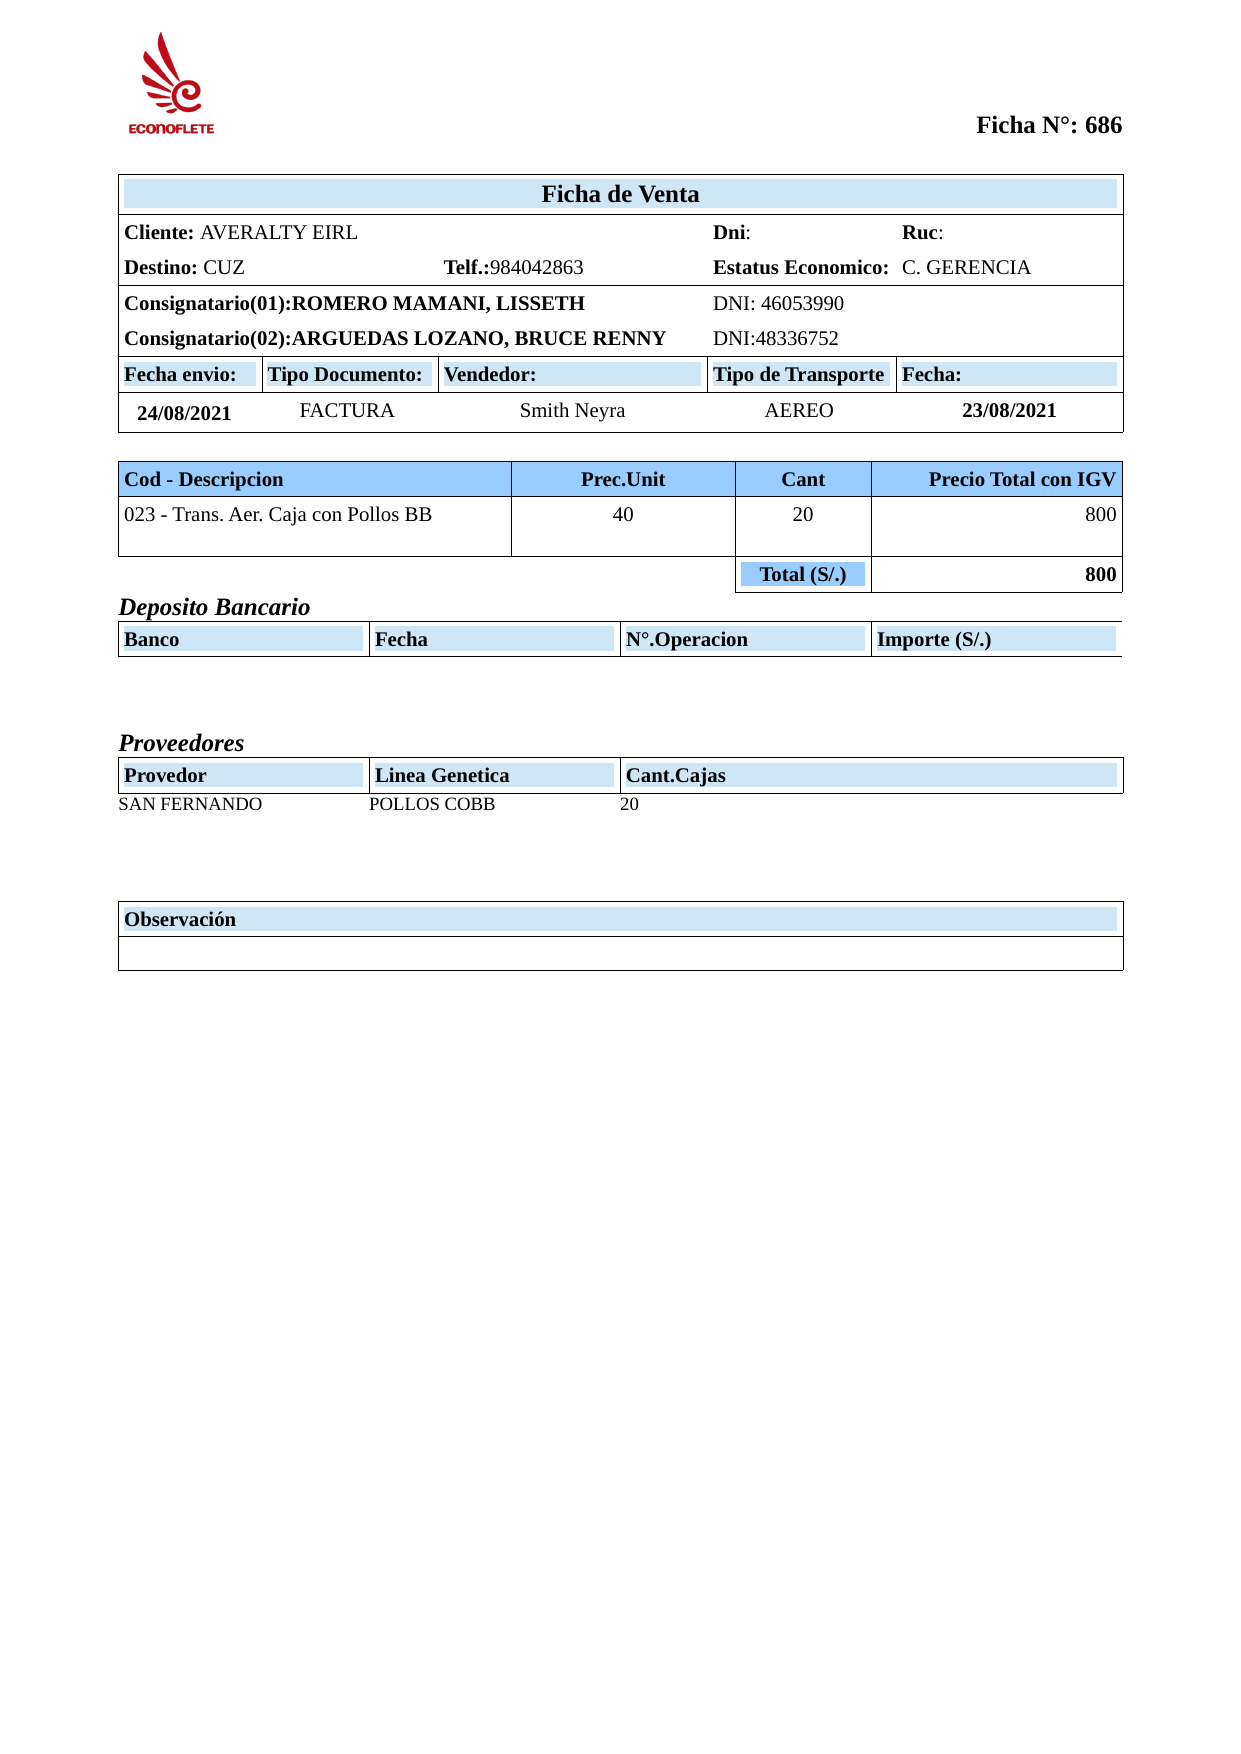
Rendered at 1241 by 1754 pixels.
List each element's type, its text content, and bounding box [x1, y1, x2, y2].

table_cell [620, 657, 871, 680]
table_cell Estatus Economico: [707, 249, 896, 285]
table_cell Consignatario(02):ARGUEDAS LOZANO, BRUCE RENNY [119, 321, 707, 356]
table_cell 800 [872, 557, 1122, 592]
table_cell [620, 680, 871, 704]
table_cell [871, 657, 1122, 680]
table_header Precio Total con IGV [872, 462, 1122, 496]
table_cell [369, 836, 620, 858]
table_cell [118, 557, 511, 592]
text Proveedores [118, 728, 1122, 757]
table_cell DNI: 46053990 [707, 286, 1123, 321]
table_header Cod - Descripcion [119, 462, 511, 496]
table_cell Cliente: AVERALTY EIRL [119, 215, 707, 249]
table_cell [620, 879, 1123, 901]
table_cell Smith Neyra [438, 393, 707, 432]
table_cell [369, 657, 620, 680]
table_cell [118, 815, 369, 836]
table_header Ficha de Venta [119, 175, 1123, 214]
table_cell [118, 879, 369, 901]
table_cell 24/08/2021 [119, 393, 262, 432]
table_cell [119, 937, 1123, 969]
table_cell [118, 836, 369, 858]
table_cell 20 [620, 794, 1123, 814]
table_cell [369, 680, 620, 704]
picture [118, 31, 225, 134]
table_cell [620, 836, 1123, 858]
table_cell Telf.:984042863 [438, 249, 707, 285]
table_cell AEREO [707, 393, 896, 432]
table_cell [369, 705, 620, 728]
table_cell 40 [512, 497, 735, 556]
table_cell [369, 815, 620, 836]
table_cell [871, 705, 1122, 728]
table_header Provedor [119, 758, 369, 793]
table_header Cant.Cajas [621, 758, 1123, 793]
table_header N°.Operacion [621, 622, 871, 656]
table_cell [871, 680, 1122, 704]
table_cell [118, 705, 369, 728]
table_cell [620, 858, 1123, 879]
table_header Fecha [370, 622, 620, 656]
table_cell 023 - Trans. Aer. Caja con Pollos BB [119, 497, 511, 556]
table_cell DNI:48336752 [707, 321, 1123, 356]
table_header Observación [119, 902, 1123, 936]
table_cell 800 [872, 497, 1122, 556]
table_cell Dni: [707, 215, 896, 249]
text Deposito Bancario [118, 592, 1122, 621]
table_header Cant [736, 462, 871, 496]
table_cell Destino: CUZ [119, 249, 438, 285]
table_cell Tipo Documento: [263, 357, 438, 392]
table_cell [620, 815, 1123, 836]
table_cell Total (S/.) [736, 557, 871, 592]
table_cell 23/08/2021 [896, 393, 1123, 432]
table_cell POLLOS COBB [369, 794, 620, 814]
table_cell Consignatario(01):ROMERO MAMANI, LISSETH [119, 286, 707, 321]
table_cell [511, 557, 735, 592]
table_cell [118, 680, 369, 704]
table_cell SAN FERNANDO [118, 794, 369, 814]
table_cell [369, 858, 620, 879]
table_header Prec.Unit [512, 462, 735, 496]
table_cell [118, 657, 369, 680]
table_cell Vendedor: [439, 357, 707, 392]
table_cell FACTURA [262, 393, 438, 432]
table_header Linea Genetica [370, 758, 620, 793]
table_cell C. GERENCIA [896, 249, 1123, 285]
table_cell Tipo de Transporte [708, 357, 896, 392]
table_cell Fecha envio: [119, 357, 262, 392]
table_header Importe (S/.) [872, 622, 1122, 656]
table_cell [620, 705, 871, 728]
table_cell Ruc: [896, 215, 1123, 249]
table_cell 20 [736, 497, 871, 556]
table_cell [118, 858, 369, 879]
table_cell [369, 879, 620, 901]
table_cell Fecha: [897, 357, 1123, 392]
table_header Banco [119, 622, 369, 656]
